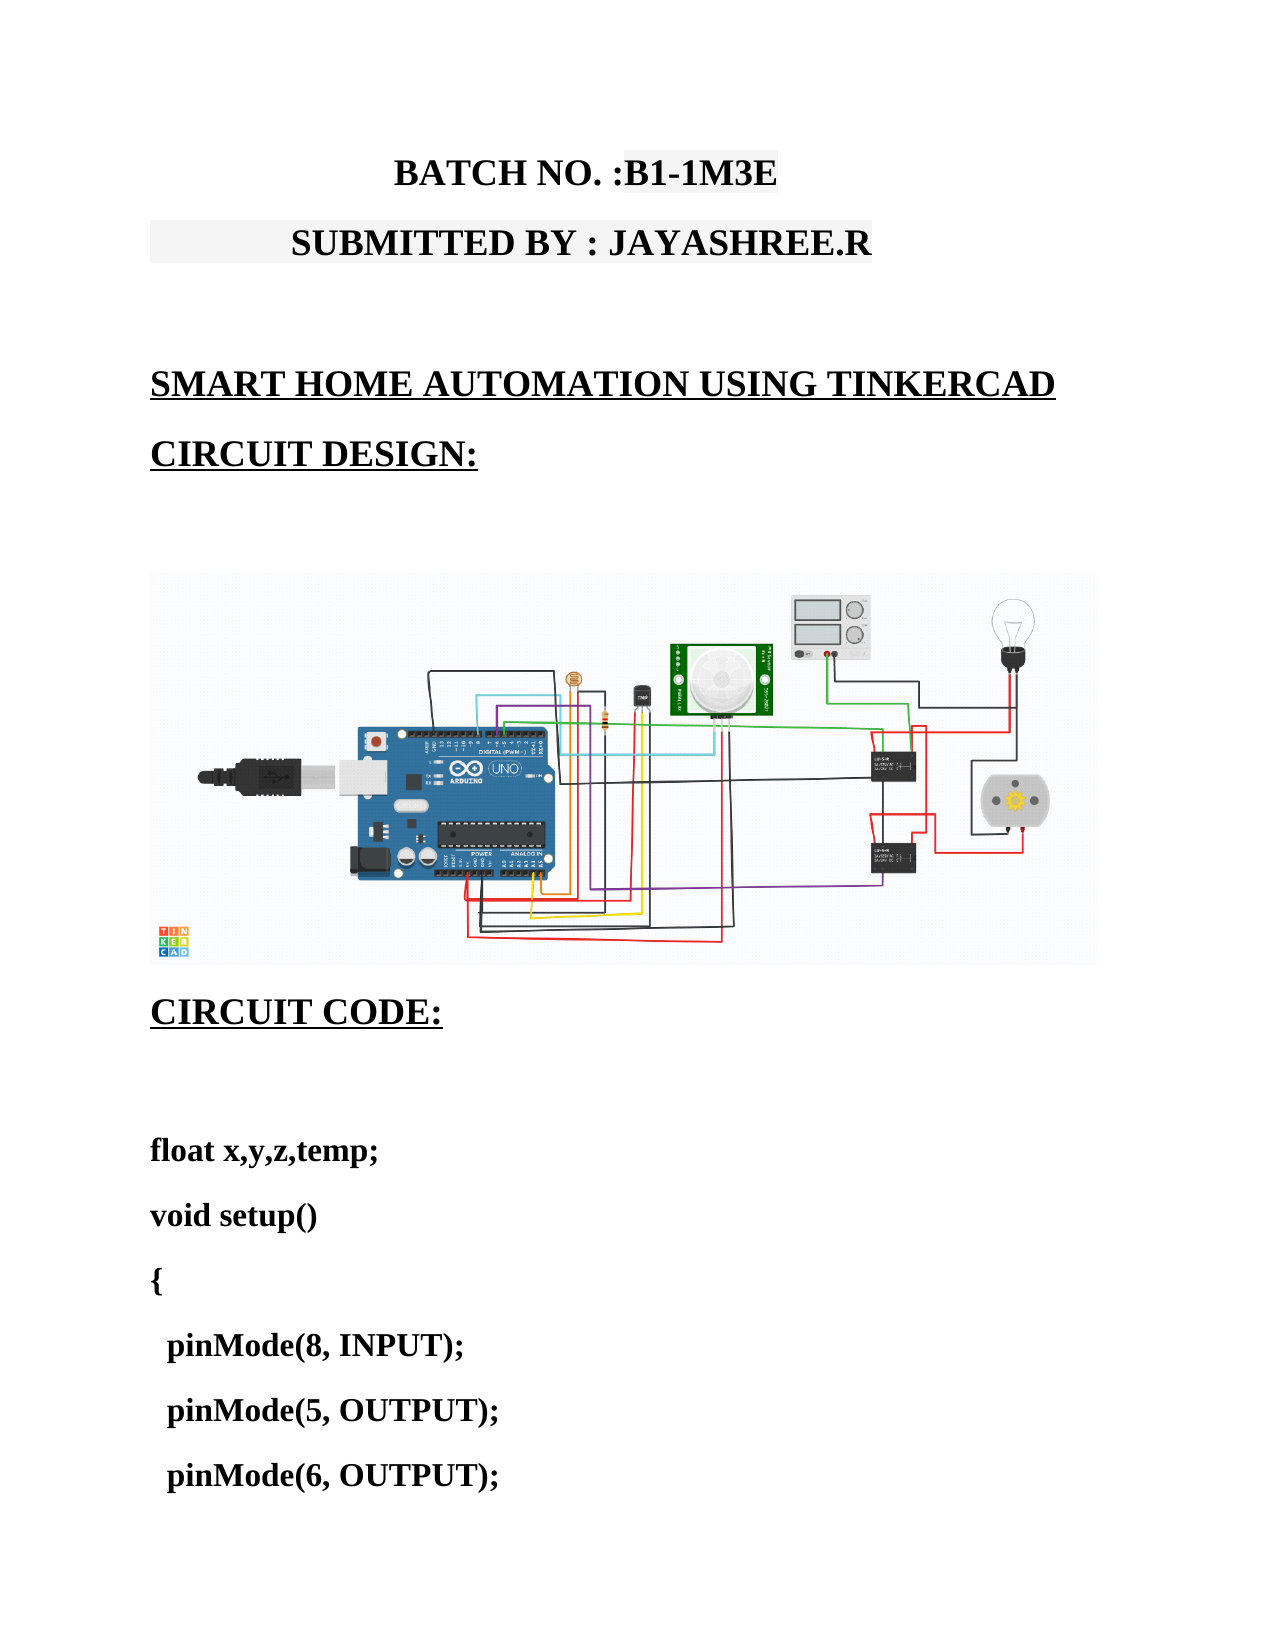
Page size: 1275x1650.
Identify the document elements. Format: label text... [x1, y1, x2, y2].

text pinMode(5, OUTPUT); [150, 1390, 1125, 1428]
text CIRCUIT DESIGN: [150, 432, 1125, 475]
text pinMode(6, OUTPUT); [150, 1455, 1125, 1493]
text SMART HOME AUTOMATION USING TINKERCAD [150, 361, 1125, 404]
text { [150, 1260, 1125, 1299]
text pinMode(8, INPUT); [150, 1325, 1125, 1363]
text void setup() [150, 1195, 1125, 1234]
text BATCH NO. :B1-1M3E [150, 150, 1125, 193]
text float x,y,z,temp; [150, 1131, 1125, 1169]
text SUBMITTED BY : JAYASHREE.R [150, 220, 1125, 263]
text CIRCUIT CODE: [150, 990, 1125, 1033]
